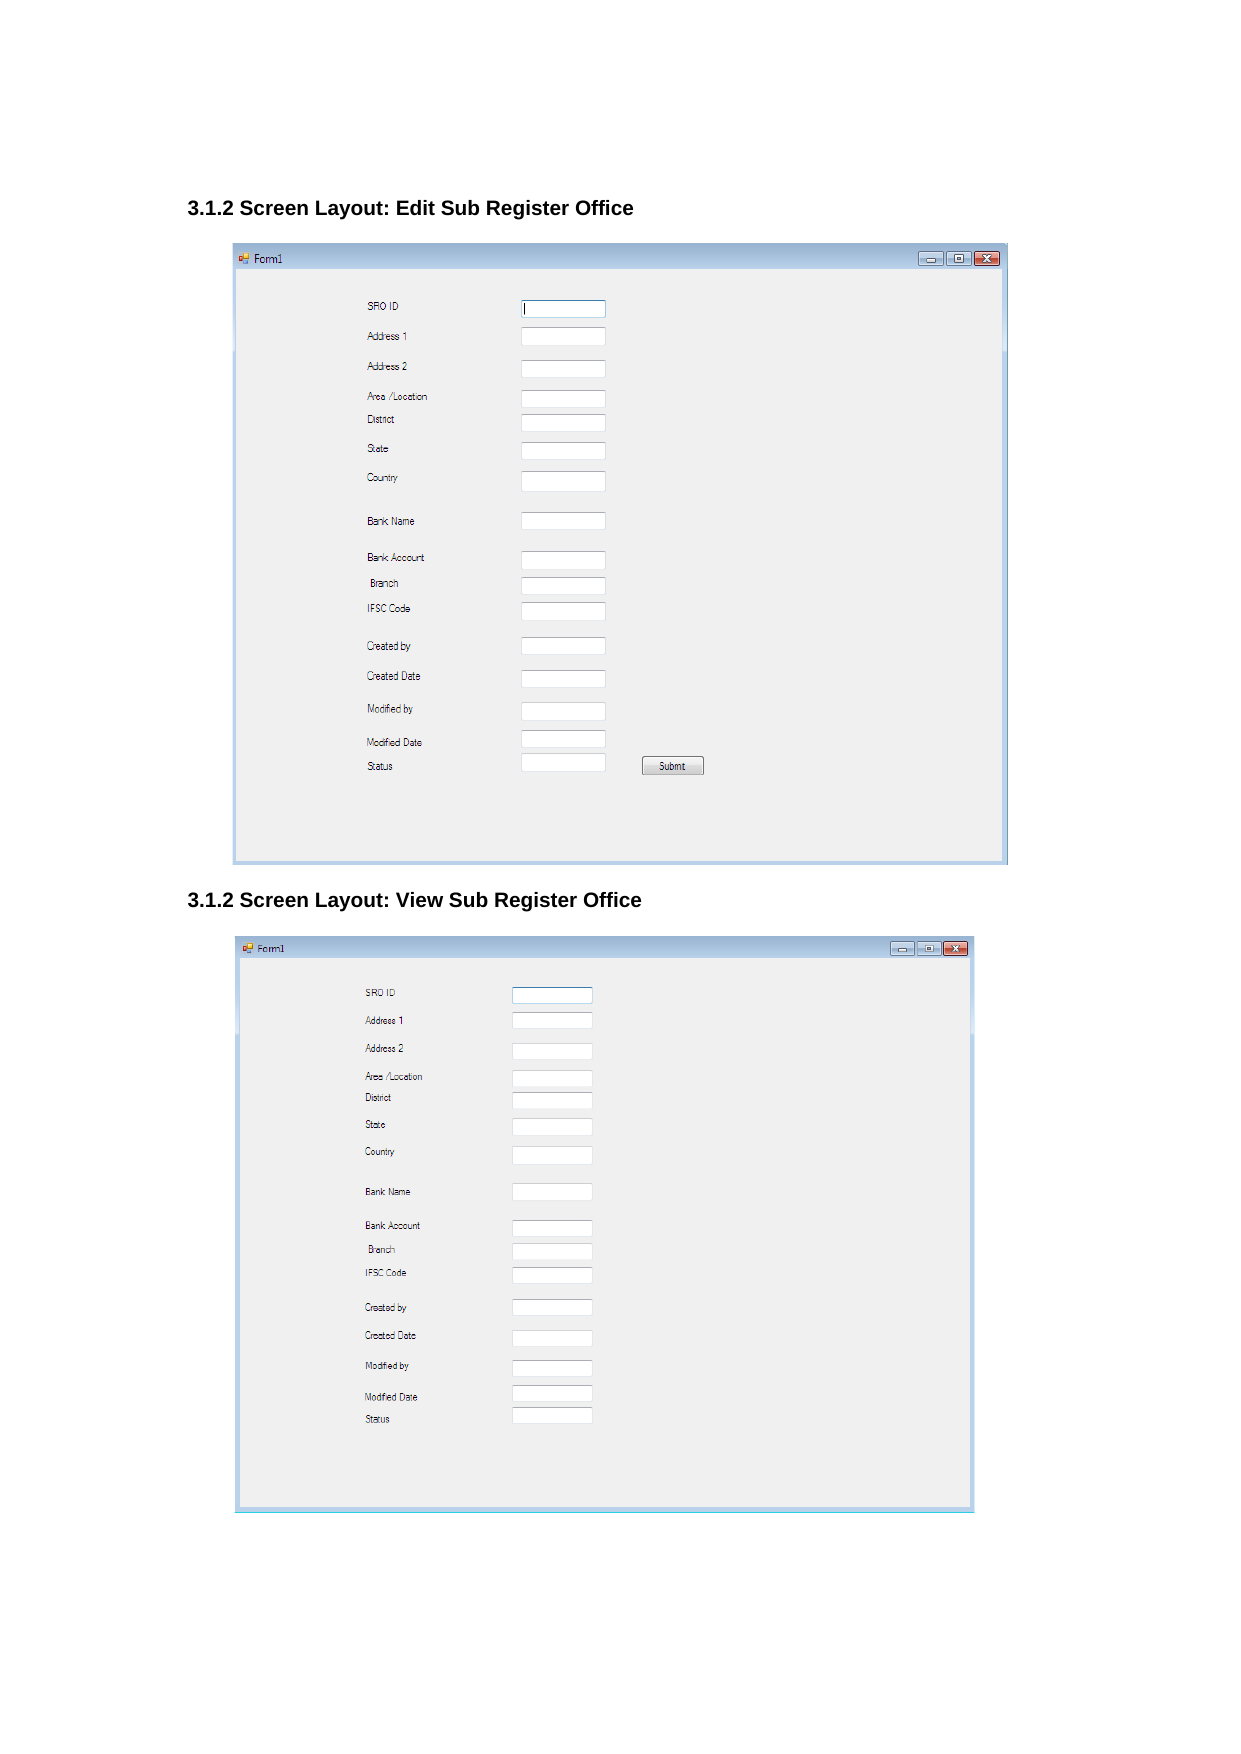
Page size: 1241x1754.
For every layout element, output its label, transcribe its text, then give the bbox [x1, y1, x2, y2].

text 3.1.2 Screen Layout: Edit Sub Register Office [187, 196, 1053, 219]
text 3.1.2 Screen Layout: View Sub Register Office [187, 888, 1053, 912]
